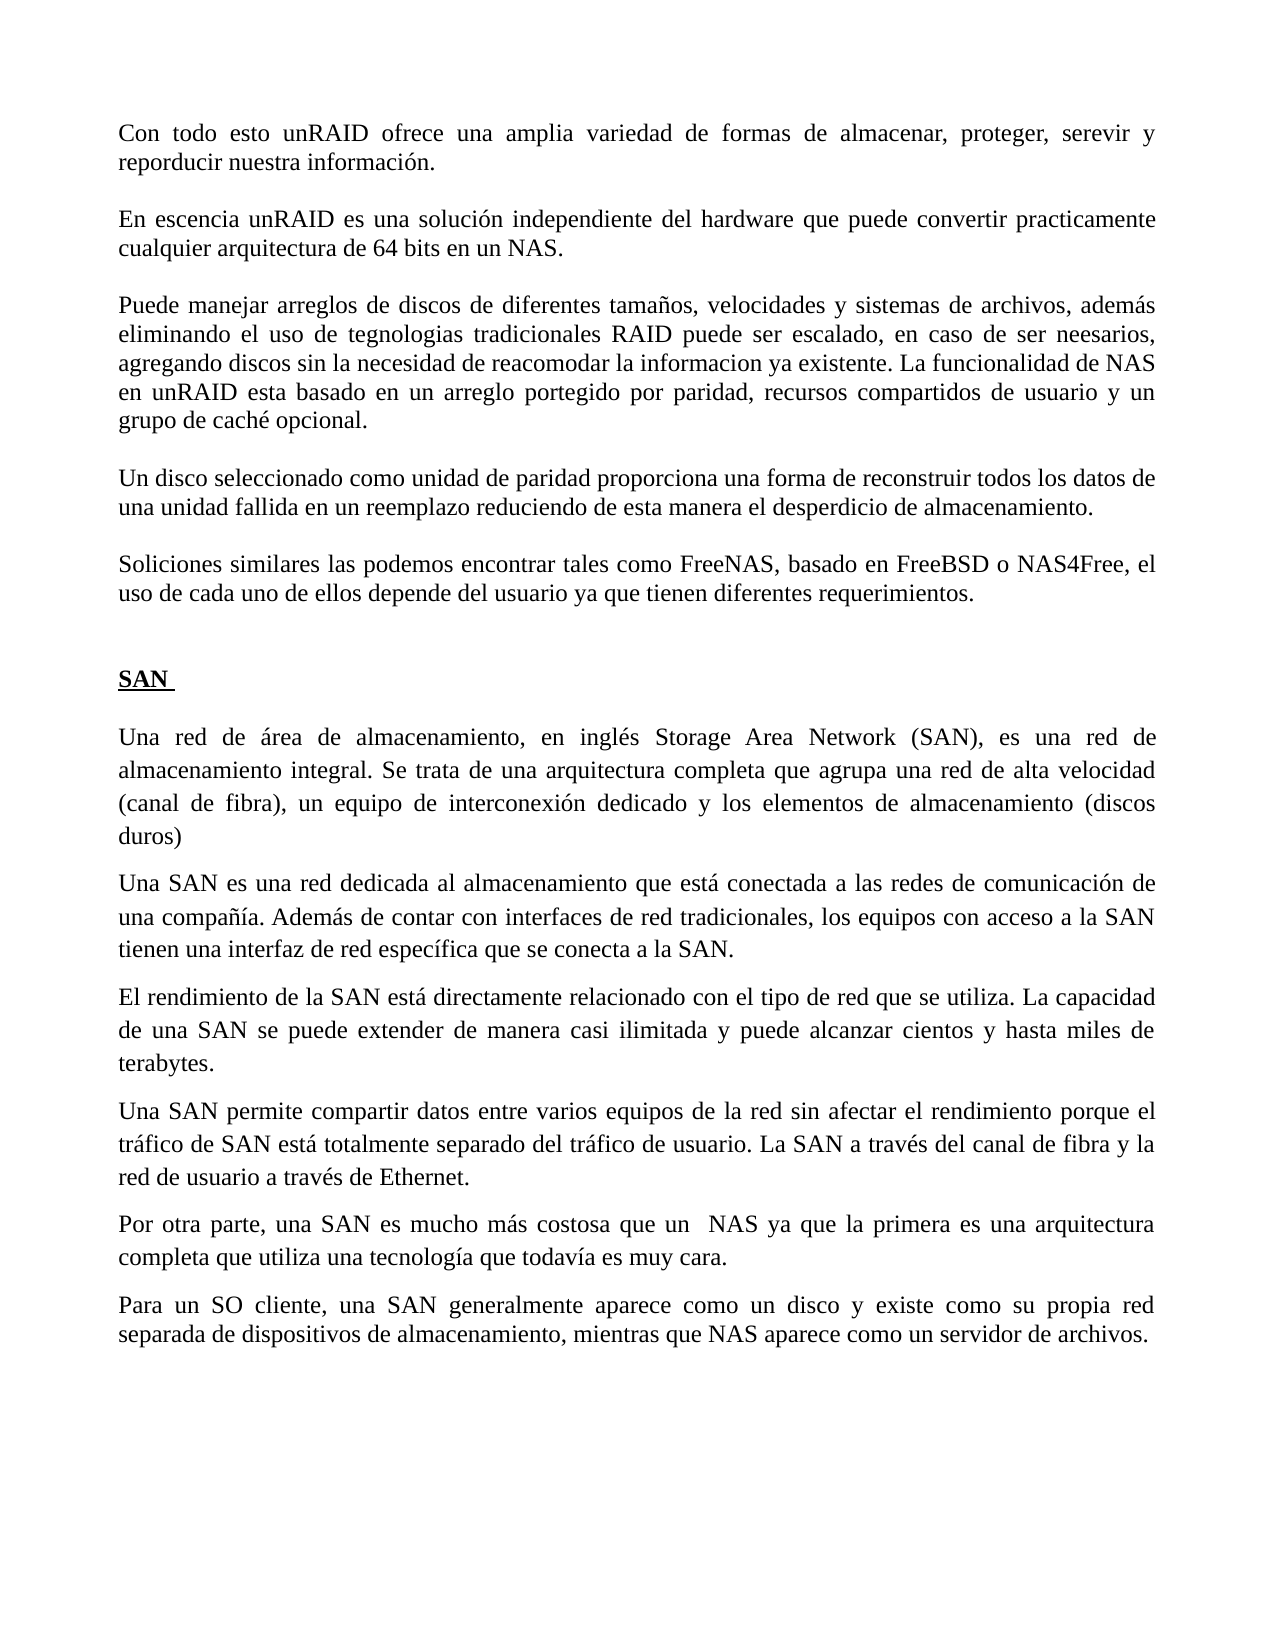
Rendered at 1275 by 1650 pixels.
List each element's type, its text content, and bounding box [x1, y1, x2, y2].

text Para un SO cliente, una SAN generalmente aparece como un disco y existe como su propia red separada de dispositivos de almacenamiento, mientras que NAS aparece como un servidor de archivos. [118, 1290, 1157, 1348]
text Una SAN es una red dedicada al almacenamiento que está conectada a las redes de comunicación de una compañía. Además de contar con interfaces de red tradicionales, los equipos con acceso a la SAN tienen una interfaz de red específica que se conecta a la SAN. [118, 868, 1157, 963]
text Una SAN permite compartir datos entre varios equipos de la red sin afectar el rendimiento porque el tráfico de SAN está totalmente separado del tráfico de usuario. La SAN a través del canal de fibra y la red de usuario a través de Ethernet. [118, 1096, 1157, 1191]
text Con todo esto unRAID ofrece una amplia variedad de formas de almacenar, proteger, serevir y reporducir nuestra información. [118, 118, 1157, 176]
text Por otra parte, una SAN es mucho más costosa que un NAS ya que la primera es una arquitectura completa que utiliza una tecnología que todavía es muy cara. [118, 1209, 1157, 1271]
text Un disco seleccionado como unidad de paridad proporciona una forma de reconstruir todos los datos de una unidad fallida en un reemplazo reduciendo de esta manera el desperdicio de almacenamiento. [118, 463, 1157, 521]
text Puede manejar arreglos de discos de diferentes tamaños, velocidades y sistemas de archivos, además eliminando el uso de tegnologias tradicionales RAID puede ser escalado, en caso de ser neesarios, agregando discos sin la necesidad de reacomodar la informacion ya existente. La funcionalidad de NAS en unRAID esta basado en un arreglo portegido por paridad, recursos compartidos de usuario y un grupo de caché opcional. [118, 291, 1157, 434]
text SAN [118, 664, 1157, 693]
text El rendimiento de la SAN está directamente relacionado con el tipo de red que se utiliza. La capacidad de una SAN se puede extender de manera casi ilimitada y puede alcanzar cientos y hasta miles de terabytes. [118, 982, 1157, 1077]
text Soliciones similares las podemos encontrar tales como FreeNAS, basado en FreeBSD o NAS4Free, el uso de cada uno de ellos depende del usuario ya que tienen diferentes requerimientos. [118, 549, 1157, 607]
text En escencia unRAID es una solución independiente del hardware que puede convertir practicamente cualquier arquitectura de 64 bits en un NAS. [118, 204, 1157, 262]
text Una red de área de almacenamiento, en inglés Storage Area Network (SAN), es una red de almacenamiento integral. Se trata de una arquitectura completa que agrupa una red de alta velocidad (canal de fibra), un equipo de interconexión dedicado y los elementos de almacenamiento (discos duros) [118, 722, 1157, 850]
